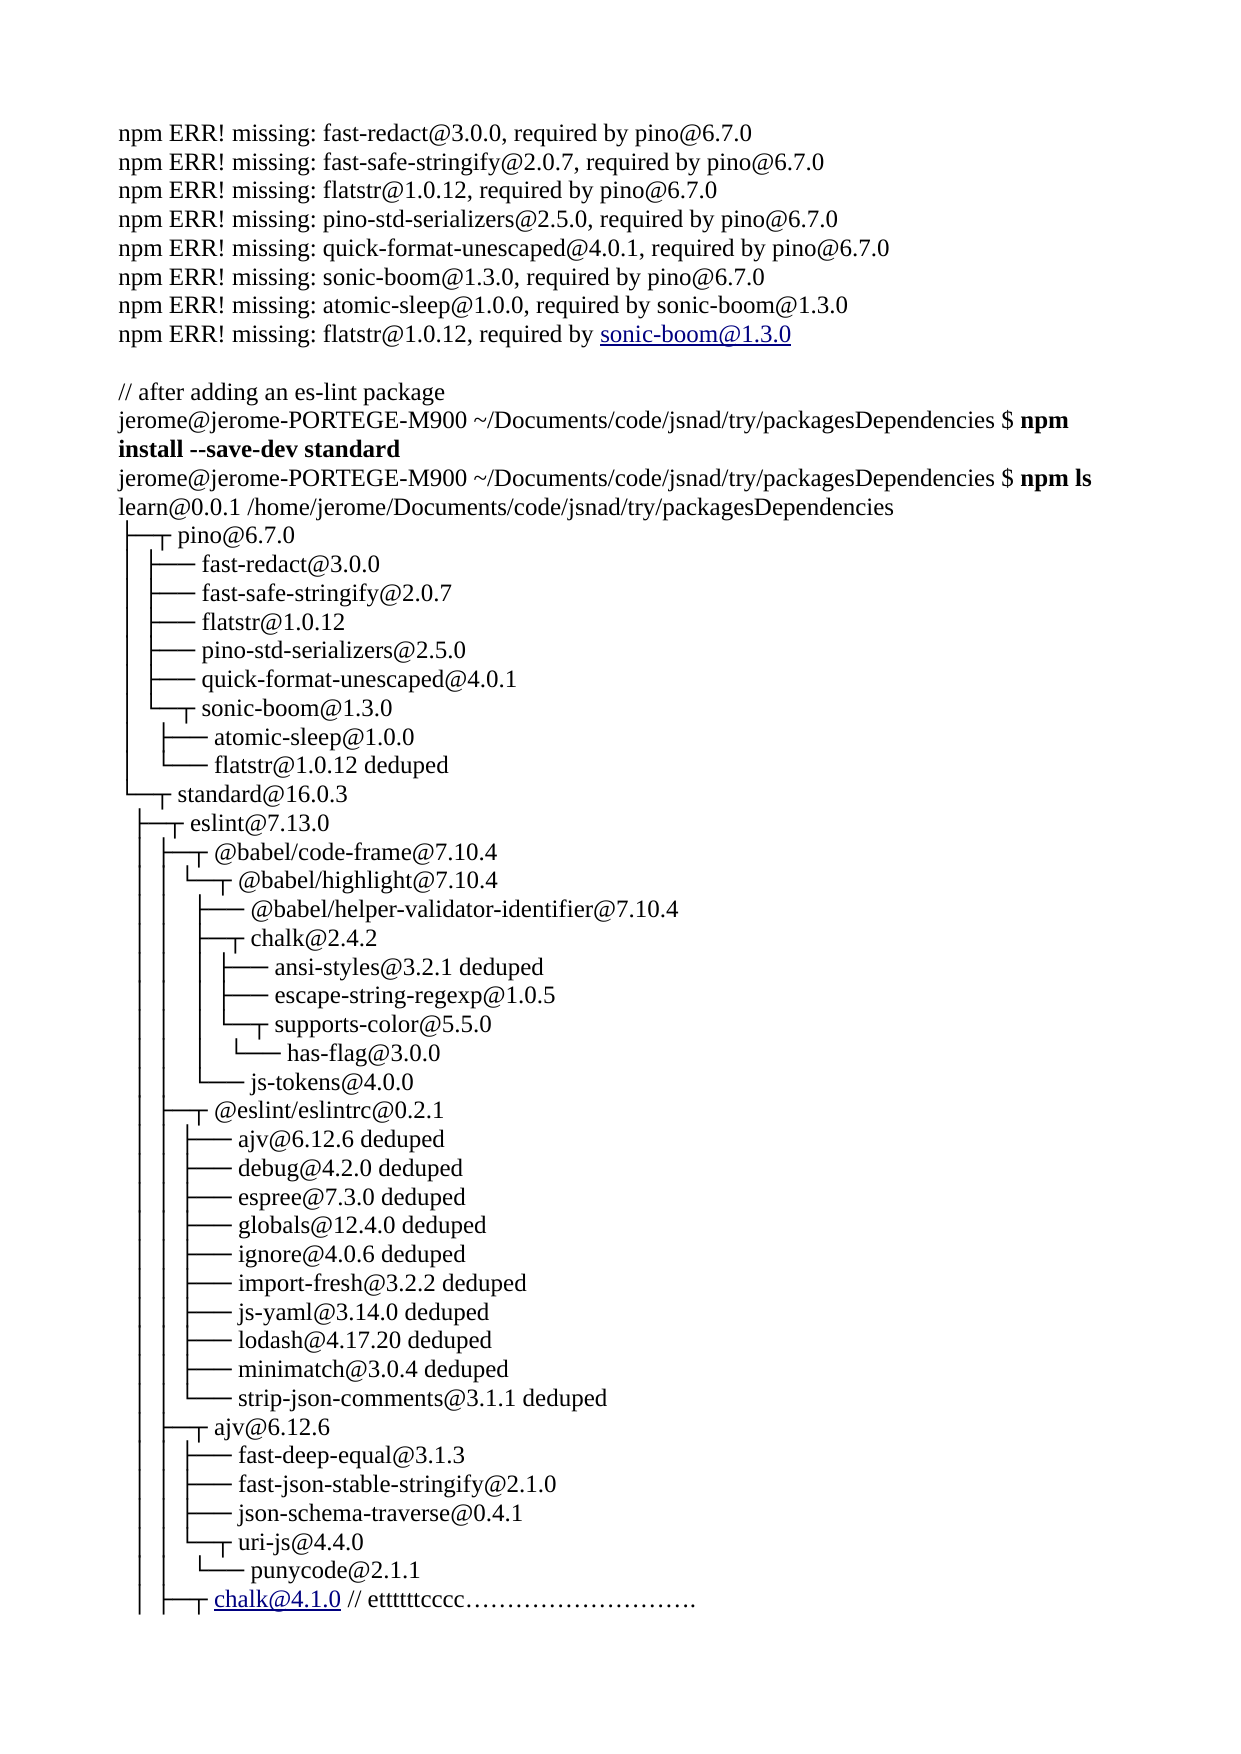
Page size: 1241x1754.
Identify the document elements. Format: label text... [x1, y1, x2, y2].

text │ │ ├── debug@4.2.0 deduped [188, 1153, 1122, 1182]
text │ │ ├── globals@12.4.0 deduped [140, 1211, 162, 1239]
text │ │ ├── js-yaml@3.14.0 deduped [140, 1297, 162, 1326]
text │ ├─┬ @eslint/eslintrc@0.2.1 [118, 1096, 138, 1124]
text │ │ └─┬ uri-js@4.4.0 [118, 1527, 138, 1556]
text │ │ ├── minimatch@3.0.4 deduped [188, 1354, 1122, 1383]
text │ │ ├── ignore@4.0.6 deduped [118, 1239, 138, 1268]
text │ │ ├── ajv@6.12.6 deduped [140, 1124, 162, 1153]
text │ │ ├── fast-deep-equal@3.1.3 [188, 1441, 1122, 1469]
text │ │ ├── espree@7.3.0 deduped [164, 1182, 186, 1211]
text ├─┬ eslint@7.13.0 [140, 808, 1122, 837]
text ├─┬ eslint@7.13.0 [118, 808, 138, 837]
text ├─┬ eslint@7.13.0 [140, 824, 174, 837]
text │ │ ├── debug@4.2.0 deduped [164, 1153, 186, 1182]
text │ │ └─┬ @babel/highlight@7.10.4 [164, 866, 222, 894]
text │ │ └── js-tokens@4.0.0 [140, 1067, 162, 1096]
text │ ├─┬ @eslint/eslintrc@0.2.1 [140, 1096, 162, 1124]
text │ │ ├── debug@4.2.0 deduped [140, 1153, 162, 1182]
text │ │ │ ├── ansi-styles@3.2.1 deduped [164, 952, 199, 981]
text │ ├─┬ chalk@4.1.0 // ettttttcccc………………………. [164, 1584, 1122, 1613]
text │ │ ├── lodash@4.17.20 deduped [140, 1326, 162, 1354]
text │ │ ├── json-schema-traverse@0.4.1 [188, 1498, 1122, 1527]
text │ │ └── punycode@2.1.1 [118, 1556, 138, 1584]
text │ ├── fast-safe-stringify@2.0.7 [152, 578, 1122, 607]
text │ │ ├── debug@4.2.0 deduped [118, 1153, 138, 1182]
text │ │ ├── globals@12.4.0 deduped [164, 1211, 186, 1239]
text // after adding an es-lint package [118, 377, 1122, 406]
text │ │ ├── js-yaml@3.14.0 deduped [188, 1297, 1122, 1326]
text │ │ ├── ajv@6.12.6 deduped [188, 1124, 1122, 1153]
text │ │ │ └─┬ supports-color@5.5.0 [225, 1009, 1122, 1038]
text │ │ ├── ajv@6.12.6 deduped [164, 1124, 186, 1153]
text │ │ ├─┬ chalk@2.4.2 [201, 923, 1122, 952]
text │ ├─┬ @babel/code-frame@7.10.4 [164, 837, 1122, 866]
text │ │ ├── espree@7.3.0 deduped [140, 1182, 162, 1211]
text │ ├── flatstr@1.0.12 [152, 607, 1122, 636]
text │ │ ├── @babel/helper-validator-identifier@7.10.4 [201, 894, 1122, 923]
text npm ERR! missing: fast-safe-stringify@2.0.7, required by pino@6.7.0 [118, 147, 1122, 176]
text │ │ ├── ignore@4.0.6 deduped [188, 1239, 1122, 1268]
text npm ERR! missing: flatstr@1.0.12, required by pino@6.7.0 [118, 176, 1122, 204]
text │ │ │ └── has-flag@3.0.0 [140, 1038, 162, 1067]
text │ │ ├── espree@7.3.0 deduped [188, 1182, 1122, 1211]
text │ │ └─┬ uri-js@4.4.0 [164, 1527, 222, 1556]
text │ │ │ ├── ansi-styles@3.2.1 deduped [225, 952, 1122, 981]
text npm ERR! missing: quick-format-unescaped@4.0.1, required by pino@6.7.0 [118, 233, 1122, 262]
text npm ERR! missing: sonic-boom@1.3.0, required by pino@6.7.0 [118, 262, 1122, 291]
text │ │ ├── js-yaml@3.14.0 deduped [164, 1297, 186, 1326]
text │ ├─┬ @babel/code-frame@7.10.4 [140, 837, 162, 866]
text │ │ ├─┬ chalk@2.4.2 [140, 923, 162, 952]
text │ │ │ └─┬ supports-color@5.5.0 [140, 1009, 162, 1038]
text │ │ ├── minimatch@3.0.4 deduped [164, 1354, 186, 1383]
text │ │ ├── espree@7.3.0 deduped [118, 1182, 138, 1211]
text npm ERR! missing: pino-std-serializers@2.5.0, required by pino@6.7.0 [118, 204, 1122, 233]
text │ │ │ └── has-flag@3.0.0 [118, 1038, 138, 1067]
text │ ├── quick-format-unescaped@4.0.1 [152, 664, 1122, 693]
text │ │ ├── ignore@4.0.6 deduped [140, 1239, 162, 1268]
text │ └─┬ sonic-boom@1.3.0 [152, 693, 1122, 722]
text npm ERR! missing: atomic-sleep@1.0.0, required by sonic-boom@1.3.0 [118, 291, 1122, 319]
text │ │ └── strip-json-comments@3.1.1 deduped [164, 1383, 1122, 1412]
text ├─┬ pino@6.7.0 [128, 536, 161, 549]
text │ ├─┬ ajv@6.12.6 [140, 1412, 162, 1441]
text └─┬ standard@16.0.3 [128, 779, 1122, 808]
text learn@0.0.1 /home/jerome/Documents/code/jsnad/try/packagesDependencies [118, 492, 1122, 521]
text jerome@jerome-PORTEGE-M900 ~/Documents/code/jsnad/try/packagesDependencies $ npm ls [118, 463, 1122, 492]
text │ │ ├─┬ chalk@2.4.2 [201, 939, 234, 952]
text │ ├── fast-redact@3.0.0 [152, 549, 1122, 578]
text │ ├─┬ ajv@6.12.6 [164, 1412, 1122, 1441]
text │ │ │ └── has-flag@3.0.0 [201, 1038, 1122, 1067]
text │ │ ├── ignore@4.0.6 deduped [164, 1239, 186, 1268]
text │ ├── flatstr@1.0.12 [128, 607, 150, 636]
text │ │ └── punycode@2.1.1 [164, 1556, 1122, 1584]
text jerome@jerome-PORTEGE-M900 ~/Documents/code/jsnad/try/packagesDependencies $ npm install --save-dev standard [118, 406, 1122, 463]
text │ │ ├── lodash@4.17.20 deduped [164, 1326, 186, 1354]
text │ │ │ └── has-flag@3.0.0 [164, 1038, 199, 1067]
text │ │ └── js-tokens@4.0.0 [118, 1067, 138, 1096]
text │ │ ├── import-fresh@3.2.2 deduped [188, 1268, 1122, 1297]
text │ │ ├── globals@12.4.0 deduped [188, 1211, 1122, 1239]
text │ │ ├── fast-deep-equal@3.1.3 [140, 1441, 162, 1469]
text │ │ │ └─┬ supports-color@5.5.0 [201, 1009, 258, 1038]
text │ │ └─┬ uri-js@4.4.0 [140, 1527, 162, 1556]
text │ ├── atomic-sleep@1.0.0 [164, 722, 1122, 751]
text │ │ └─┬ @babel/highlight@7.10.4 [188, 866, 1122, 894]
text │ ├── atomic-sleep@1.0.0 [128, 722, 162, 751]
text │ │ └── punycode@2.1.1 [140, 1556, 162, 1584]
text │ │ │ ├── escape-string-regexp@1.0.5 [225, 981, 1122, 1009]
text │ │ ├─┬ chalk@2.4.2 [118, 923, 138, 952]
text │ │ └─┬ uri-js@4.4.0 [188, 1527, 1122, 1556]
text npm ERR! missing: flatstr@1.0.12, required by sonic-boom@1.3.0 [118, 319, 1122, 348]
text │ │ ├── fast-deep-equal@3.1.3 [164, 1441, 186, 1469]
text │ └── flatstr@1.0.12 deduped [128, 751, 1122, 779]
text │ │ │ ├── escape-string-regexp@1.0.5 [164, 981, 199, 1009]
text │ ├── fast-safe-stringify@2.0.7 [128, 578, 150, 607]
text npm ERR! missing: fast-redact@3.0.0, required by pino@6.7.0 [118, 118, 1122, 147]
text │ │ ├── ajv@6.12.6 deduped [118, 1124, 138, 1153]
text ├─┬ pino@6.7.0 [128, 521, 1122, 549]
text │ ├─┬ ajv@6.12.6 [164, 1428, 198, 1441]
text │ │ ├── lodash@4.17.20 deduped [188, 1326, 1122, 1354]
text │ │ ├── fast-json-stable-stringify@2.1.0 [188, 1469, 1122, 1498]
text │ ├─┬ @eslint/eslintrc@0.2.1 [164, 1096, 1122, 1124]
text │ │ ├── minimatch@3.0.4 deduped [140, 1354, 162, 1383]
text └─┬ standard@16.0.3 [118, 779, 161, 808]
text │ ├─┬ ajv@6.12.6 [118, 1412, 138, 1441]
text │ │ ├─┬ chalk@2.4.2 [164, 923, 199, 952]
text │ │ └── js-tokens@4.0.0 [164, 1067, 1122, 1096]
text │ │ │ └─┬ supports-color@5.5.0 [164, 1009, 199, 1038]
text │ ├── fast-redact@3.0.0 [128, 549, 150, 578]
text │ └─┬ sonic-boom@1.3.0 [128, 693, 185, 722]
text │ │ ├── @babel/helper-validator-identifier@7.10.4 [164, 894, 199, 923]
text │ ├── pino-std-serializers@2.5.0 [152, 636, 1122, 664]
